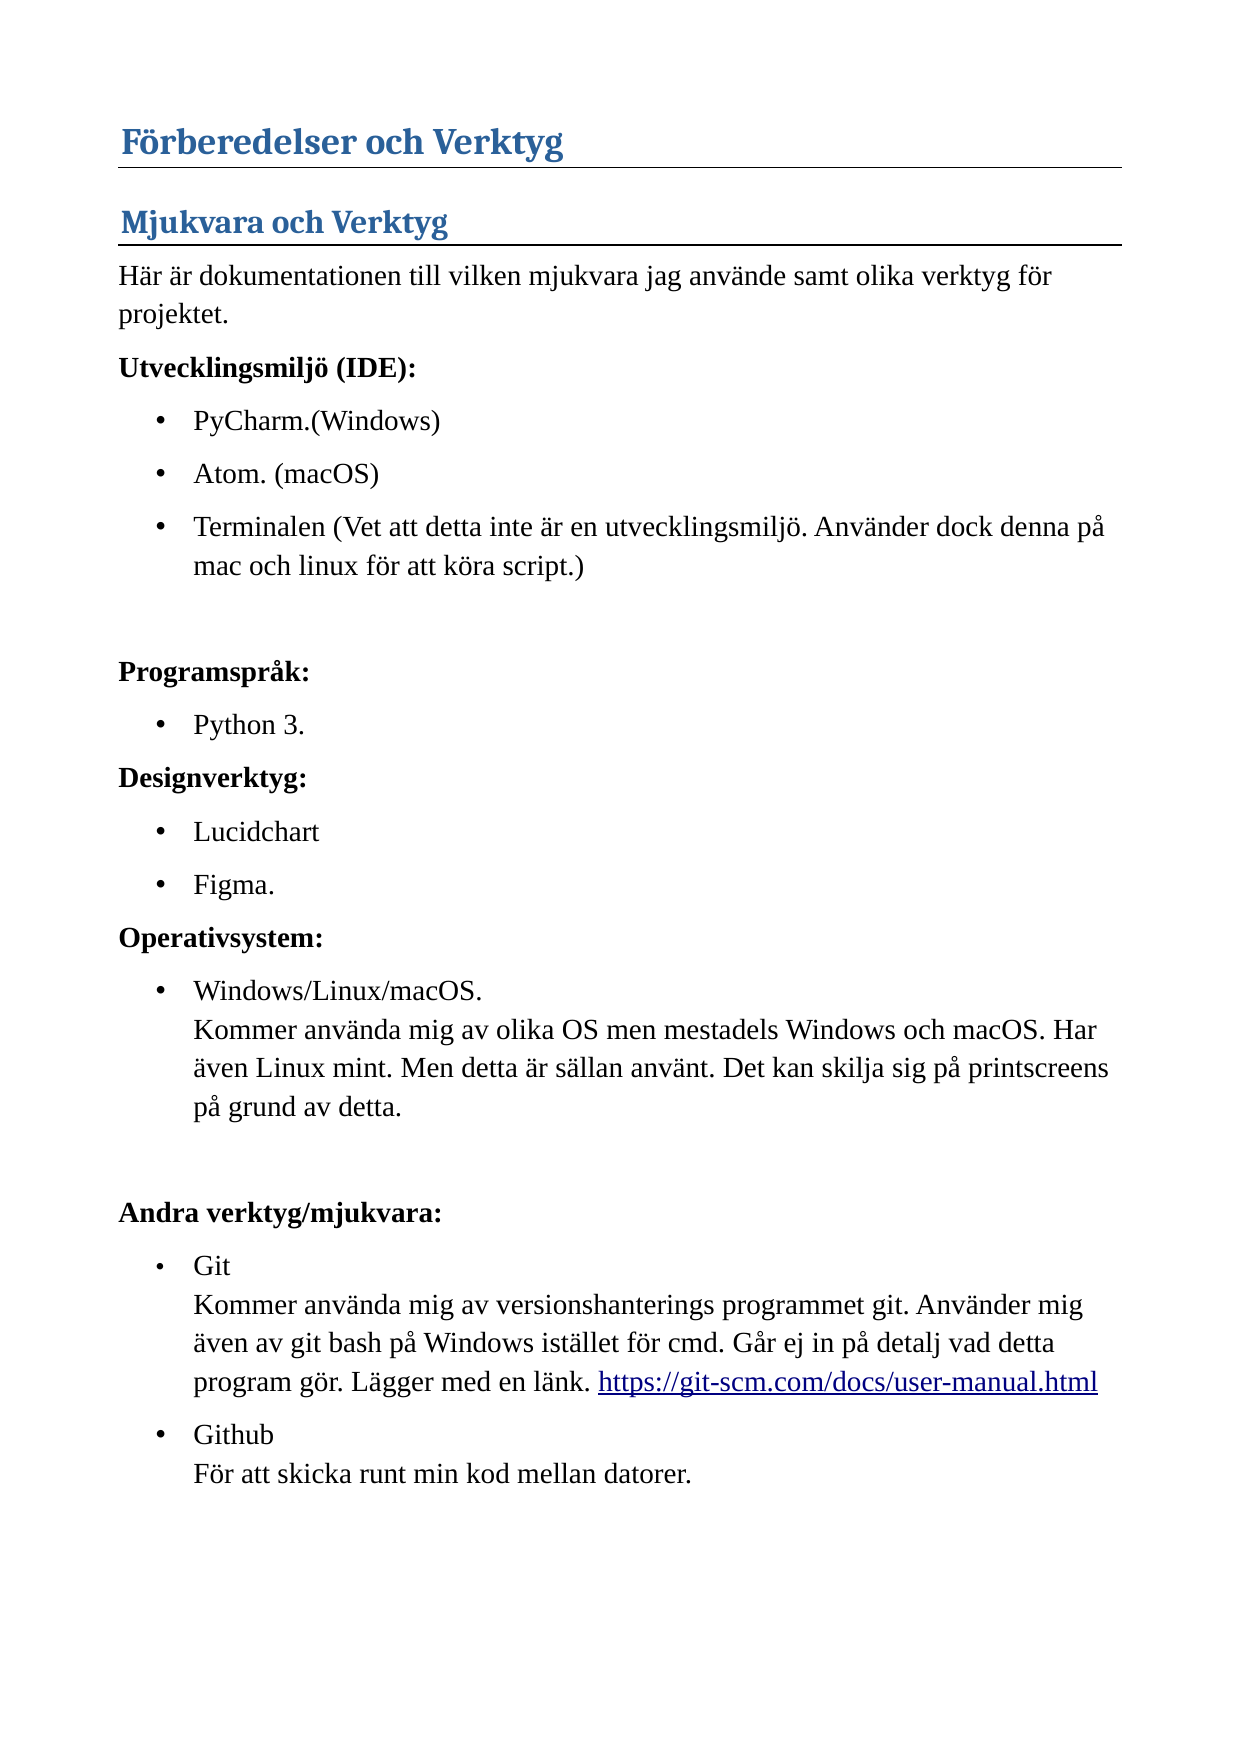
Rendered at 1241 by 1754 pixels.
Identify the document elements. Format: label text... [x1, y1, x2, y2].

list Atom. (macOS) [156, 456, 1122, 490]
text Utvecklingsmiljö (IDE): [118, 350, 1122, 383]
list PyCharm.(Windows) [156, 403, 1122, 437]
text Andra verktyg/mjukvara: [118, 1195, 1122, 1229]
list Python 3. [156, 707, 1122, 741]
text Operativsystem: [118, 920, 1122, 954]
list Terminalen (Vet att detta inte är en utvecklingsmiljö. Använder dock denna på mac och linux för att köra script.) [156, 509, 1122, 582]
list Github För att skicka runt min kod mellan datorer. [156, 1417, 1122, 1489]
list Lucidchart [156, 814, 1122, 847]
text Här är dokumentationen till vilken mjukvara jag använde samt olika verktyg för projektet. [118, 258, 1122, 330]
list Git Kommer använda mig av versionshanterings programmet git. Använder mig även av git bash på Windows istället för cmd. Går ej in på detalj vad detta program gör. Lägger med en länk. https://git-scm.com/docs/user-manual.html [156, 1248, 1122, 1398]
subtitle Förberedelser och Verktyg [118, 118, 1122, 167]
list Windows/Linux/macOS. Kommer använda mig av olika OS men mestadels Windows och macOS. Har även Linux mint. Men detta är sällan använt. Det kan skilja sig på printscreens på grund av detta. [156, 973, 1122, 1123]
list Figma. [156, 867, 1122, 901]
text Designverktyg: [118, 761, 1122, 794]
subtitle Mjukvara och Verktyg [118, 201, 1122, 244]
text Programspråk: [118, 654, 1122, 688]
